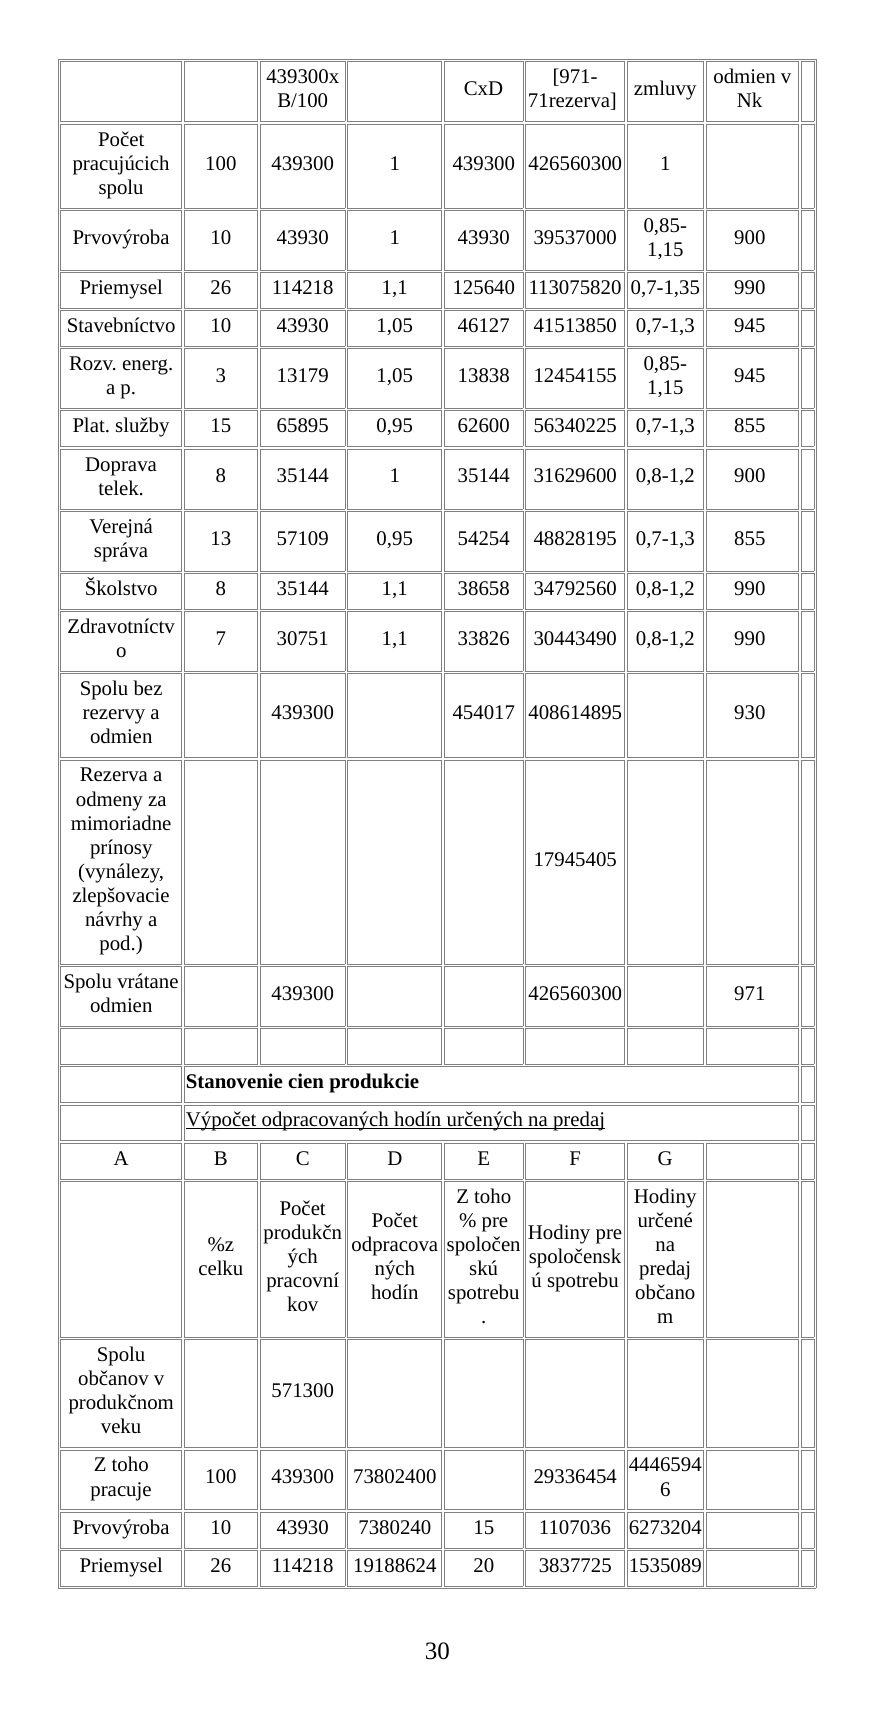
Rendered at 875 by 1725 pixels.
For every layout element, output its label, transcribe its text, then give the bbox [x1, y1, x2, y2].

table_cell 48828195 [526, 512, 624, 571]
table_cell B [185, 1144, 257, 1178]
table_cell [261, 761, 345, 964]
table_cell 426560300 [526, 967, 624, 1026]
table_cell [185, 674, 257, 757]
table_cell Verejná správa [61, 512, 181, 571]
table_cell [628, 1340, 703, 1447]
table_cell Počet produkčných pracovníkov [261, 1182, 345, 1337]
table_cell 1 [348, 125, 441, 207]
table_cell Počet pracujúcich spolu [61, 125, 181, 207]
table_cell 1 [348, 211, 441, 270]
table_cell [802, 1551, 814, 1586]
table_cell [185, 967, 257, 1026]
table_cell [61, 1182, 181, 1337]
table_cell Z toho % pre spoločenskú spotrebu. [445, 1182, 523, 1337]
table_cell [802, 311, 814, 346]
table_cell 35144 [261, 450, 345, 508]
table_cell [802, 450, 814, 508]
table_cell [971-71rezerva] [526, 62, 624, 121]
table_cell [802, 574, 814, 609]
table_cell 945 [707, 311, 798, 346]
table_cell 3837725 [526, 1551, 624, 1586]
table_cell 426560300 [526, 125, 624, 207]
table_cell 971 [707, 967, 798, 1026]
table_cell [707, 125, 798, 207]
table_cell E [445, 1144, 523, 1178]
table_cell 0,7-1,3 [628, 311, 703, 346]
table_cell 46127 [445, 311, 523, 346]
table_cell 1,05 [348, 311, 441, 346]
table_cell 13179 [261, 349, 345, 408]
table_cell Priemysel [61, 273, 181, 308]
table_cell 855 [707, 411, 798, 446]
table_cell [802, 349, 814, 408]
table_cell 57109 [261, 512, 345, 571]
table_cell [802, 273, 814, 308]
table_cell 0,95 [348, 411, 441, 446]
table_cell [348, 1340, 441, 1447]
table_cell 10 [185, 211, 257, 270]
table_cell 1,1 [348, 273, 441, 308]
table_cell [185, 62, 257, 121]
table_cell [348, 674, 441, 757]
table_cell Počet odpracovaných hodín [348, 1182, 441, 1337]
table_cell 39537000 [526, 211, 624, 270]
table_cell 33826 [445, 612, 523, 671]
table_cell Doprava telek. [61, 450, 181, 508]
table_cell [802, 1106, 814, 1140]
table_cell 100 [185, 125, 257, 207]
table_cell 6273204 [628, 1513, 703, 1547]
table_cell 439300 [261, 674, 345, 757]
table_cell [185, 1029, 257, 1064]
table_cell [802, 1340, 814, 1447]
table_cell 41513850 [526, 311, 624, 346]
table_cell 945 [707, 349, 798, 408]
table_cell 20 [445, 1551, 523, 1586]
table_cell 26 [185, 1551, 257, 1586]
table_cell 43930 [261, 311, 345, 346]
table_cell C [261, 1144, 345, 1178]
table_cell 1535089 [628, 1551, 703, 1586]
table_cell Hodiny určené na predaj občanom [628, 1182, 703, 1337]
table_cell G [628, 1144, 703, 1178]
table_cell %z celku [185, 1182, 257, 1337]
table_cell 7380240 [348, 1513, 441, 1547]
table_cell Z toho pracuje [61, 1451, 181, 1509]
table_cell [628, 967, 703, 1026]
table_cell [628, 1029, 703, 1064]
table_cell 10 [185, 311, 257, 346]
table_cell 408614895 [526, 674, 624, 757]
table_cell 26 [185, 273, 257, 308]
table_cell 30751 [261, 612, 345, 671]
table_cell 900 [707, 211, 798, 270]
table_cell [445, 1029, 523, 1064]
table_cell 38658 [445, 574, 523, 609]
table_cell [61, 1029, 181, 1064]
table_cell [707, 1513, 798, 1547]
table_cell Spolu občanov v produkčnom veku [61, 1340, 181, 1447]
table_cell 0,95 [348, 512, 441, 571]
table_cell 15 [445, 1513, 523, 1547]
table_cell [628, 761, 703, 964]
table_cell [261, 1029, 345, 1064]
table_cell 114218 [261, 1551, 345, 1586]
table_cell [628, 674, 703, 757]
table_cell [61, 62, 181, 121]
table_cell [802, 1144, 814, 1178]
table_cell [707, 1029, 798, 1064]
table_cell 12454155 [526, 349, 624, 408]
table_cell 54254 [445, 512, 523, 571]
table_cell 17945405 [526, 761, 624, 964]
table_cell 1,1 [348, 612, 441, 671]
table_cell D [348, 1144, 441, 1178]
table_cell [707, 1451, 798, 1509]
table_cell [802, 1451, 814, 1509]
table_cell 0,8-1,2 [628, 450, 703, 508]
table_cell 0,85-1,15 [628, 349, 703, 408]
table_cell [445, 1340, 523, 1447]
table_cell 30443490 [526, 612, 624, 671]
table_cell 439300xB/100 [261, 62, 345, 121]
table_cell [185, 1340, 257, 1447]
table_cell 0,8-1,2 [628, 574, 703, 609]
table_cell 439300 [445, 125, 523, 207]
table_cell Výpočet odpracovaných hodín určených na predaj [185, 1106, 798, 1140]
table_cell [348, 62, 441, 121]
table_cell Rezerva a odmeny za mimoriadne prínosy (vynálezy, zlepšovacie návrhy a pod.) [61, 761, 181, 964]
table_cell Prvovýroba [61, 211, 181, 270]
table_cell 113075820 [526, 273, 624, 308]
table_cell 43930 [261, 211, 345, 270]
table_cell 3 [185, 349, 257, 408]
table_cell 571300 [261, 1340, 345, 1447]
table_cell Plat. služby [61, 411, 181, 446]
table_cell [348, 761, 441, 964]
table_cell CxD [445, 62, 523, 121]
table_cell odmien v Nk [707, 62, 798, 121]
table_cell [445, 967, 523, 1026]
table_cell 439300 [261, 1451, 345, 1509]
table_cell [802, 211, 814, 270]
table_cell [802, 1067, 814, 1102]
table_cell 1 [348, 450, 441, 508]
table_cell 1 [628, 125, 703, 207]
table_cell [802, 674, 814, 757]
table_cell Hodiny pre spoločenskú spotrebu [526, 1182, 624, 1337]
table_cell Školstvo [61, 574, 181, 609]
table_cell [707, 1340, 798, 1447]
table_cell 439300 [261, 125, 345, 207]
table_cell 13838 [445, 349, 523, 408]
table_cell [707, 761, 798, 964]
table_cell Zdravotníctvo [61, 612, 181, 671]
table_cell 0,7-1,3 [628, 512, 703, 571]
table_cell [802, 512, 814, 571]
table_cell 1107036 [526, 1513, 624, 1547]
table_cell 8 [185, 574, 257, 609]
table_cell 0,8-1,2 [628, 612, 703, 671]
table_cell 100 [185, 1451, 257, 1509]
table_cell 31629600 [526, 450, 624, 508]
table_cell [802, 612, 814, 671]
table_cell [348, 1029, 441, 1064]
table_cell [707, 1551, 798, 1586]
table_cell 114218 [261, 273, 345, 308]
table_cell 43930 [261, 1513, 345, 1547]
table_cell Spolu vrátane odmien [61, 967, 181, 1026]
table_cell 19188624 [348, 1551, 441, 1586]
table_cell A [61, 1144, 181, 1178]
table_cell [802, 967, 814, 1026]
table_cell 56340225 [526, 411, 624, 446]
table_cell 10 [185, 1513, 257, 1547]
table_cell 1,05 [348, 349, 441, 408]
table_cell 34792560 [526, 574, 624, 609]
table_cell 990 [707, 612, 798, 671]
table_cell [802, 1029, 814, 1064]
table_cell Rozv. energ. a p. [61, 349, 181, 408]
table_cell 0,7-1,35 [628, 273, 703, 308]
table_cell [526, 1340, 624, 1447]
table_cell Prvovýroba [61, 1513, 181, 1547]
table_cell [802, 62, 814, 121]
table_cell 35144 [445, 450, 523, 508]
table_cell 125640 [445, 273, 523, 308]
table_cell 0,85-1,15 [628, 211, 703, 270]
table_cell 62600 [445, 411, 523, 446]
table_cell [707, 1182, 798, 1337]
table_cell 43930 [445, 211, 523, 270]
table_cell 930 [707, 674, 798, 757]
table_cell [802, 1182, 814, 1337]
table_cell [185, 761, 257, 964]
table_cell Stanovenie cien produkcie [185, 1067, 798, 1102]
table_cell 990 [707, 273, 798, 308]
table_cell 44465946 [628, 1451, 703, 1509]
table_cell 0,7-1,3 [628, 411, 703, 446]
table_cell Priemysel [61, 1551, 181, 1586]
table_cell 454017 [445, 674, 523, 757]
table_cell Spolu bez rezervy a odmien [61, 674, 181, 757]
table_cell 65895 [261, 411, 345, 446]
table_cell [526, 1029, 624, 1064]
table_cell [802, 125, 814, 207]
table_cell 439300 [261, 967, 345, 1026]
table_cell [445, 761, 523, 964]
table_cell [445, 1451, 523, 1509]
table_cell 13 [185, 512, 257, 571]
table_cell 7 [185, 612, 257, 671]
table_cell Stavebníctvo [61, 311, 181, 346]
table_cell 35144 [261, 574, 345, 609]
table_cell 990 [707, 574, 798, 609]
table_cell 15 [185, 411, 257, 446]
table_cell [61, 1106, 181, 1140]
table_cell 29336454 [526, 1451, 624, 1509]
table_cell 1,1 [348, 574, 441, 609]
table_cell 900 [707, 450, 798, 508]
table_cell [61, 1067, 181, 1102]
table_cell 855 [707, 512, 798, 571]
table_cell 8 [185, 450, 257, 508]
table_cell 73802400 [348, 1451, 441, 1509]
table_cell [802, 1513, 814, 1547]
table_cell [348, 967, 441, 1026]
table_cell F [526, 1144, 624, 1178]
table_cell [802, 411, 814, 446]
table_cell [802, 761, 814, 964]
table_cell zmluvy [628, 62, 703, 121]
table_cell [707, 1144, 798, 1178]
